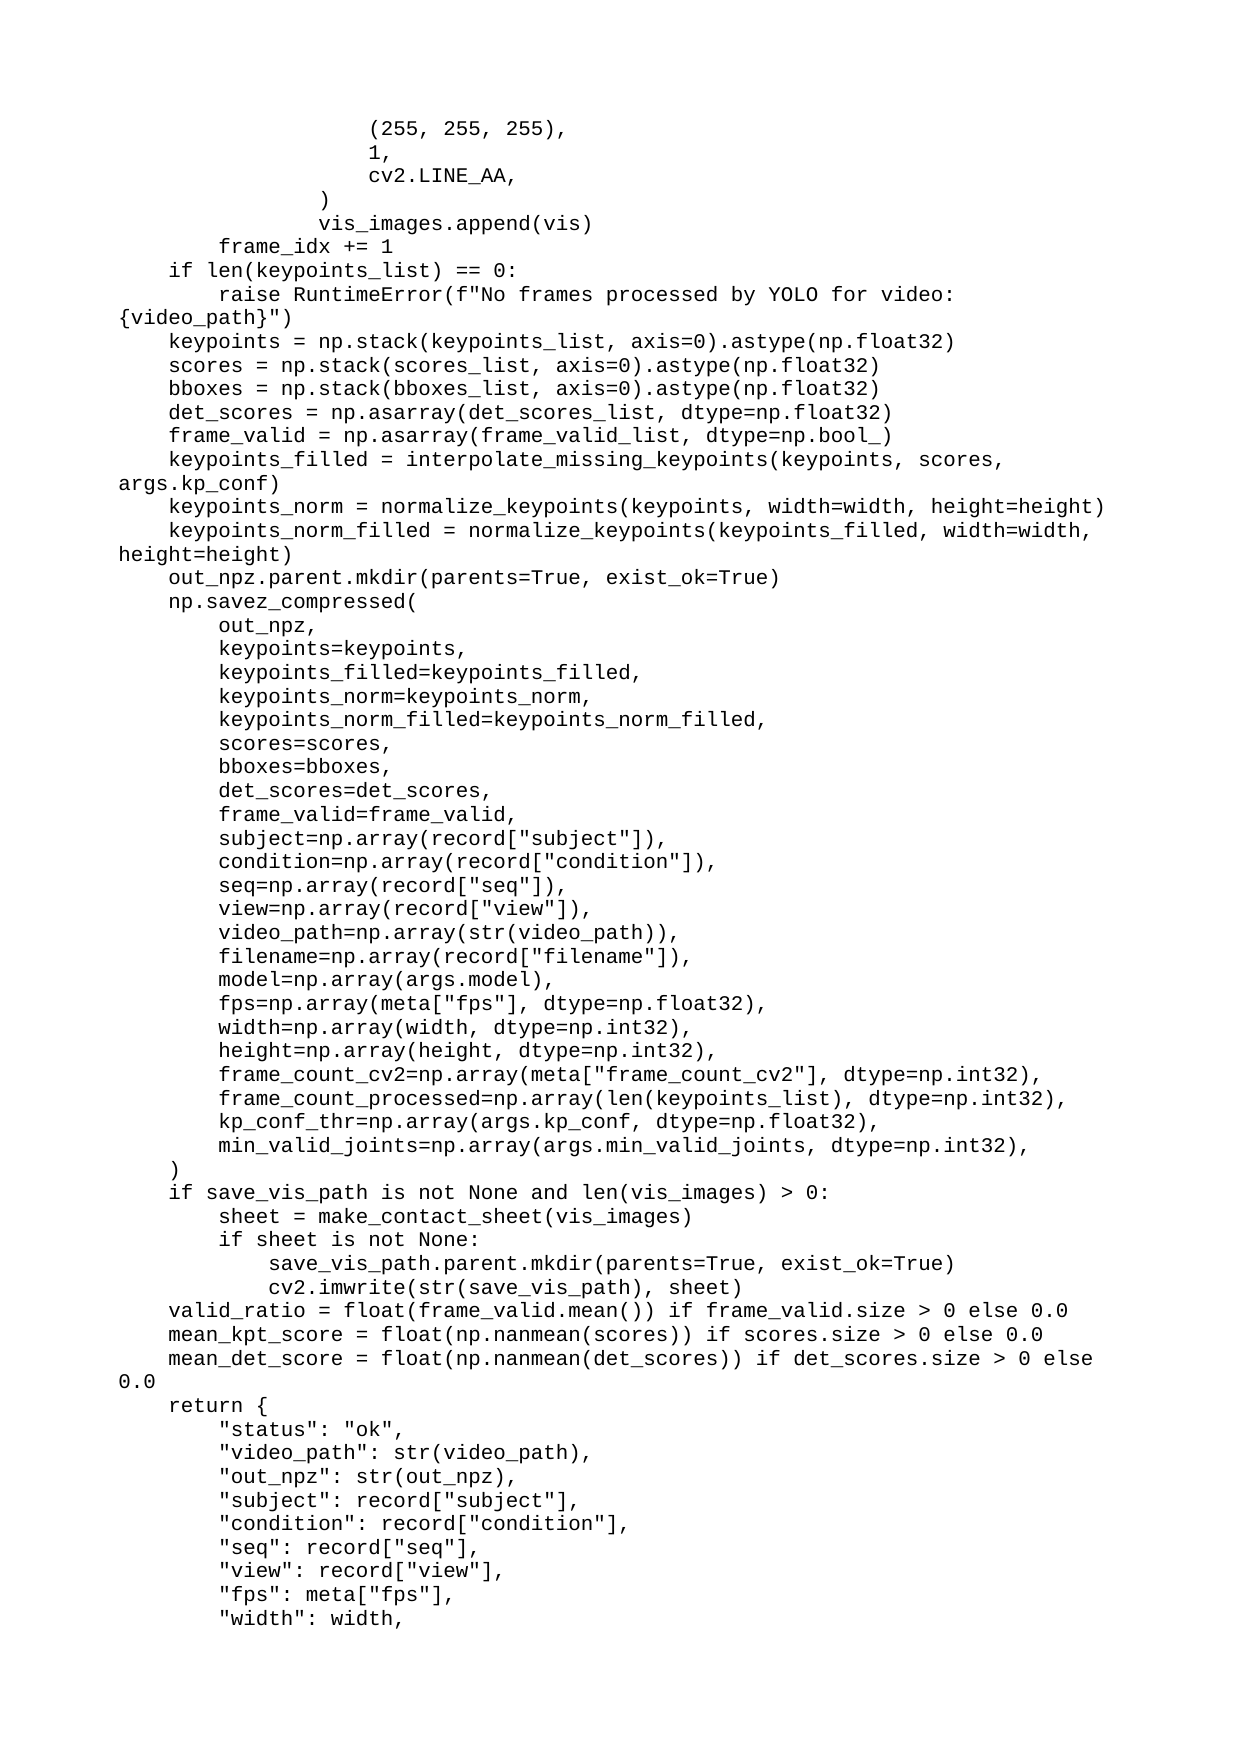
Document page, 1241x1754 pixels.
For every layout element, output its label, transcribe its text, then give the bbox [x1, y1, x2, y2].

text "condition": record["condition"], [118, 1513, 1122, 1537]
text "fps": meta["fps"], [118, 1584, 1122, 1608]
text min_valid_joints=np.array(args.min_valid_joints, dtype=np.int32), [118, 1135, 1122, 1158]
text "status": "ok", [118, 1419, 1122, 1442]
text filename=np.array(record["filename"]), [118, 946, 1122, 969]
text height=np.array(height, dtype=np.int32), [118, 1040, 1122, 1064]
text cv2.imwrite(str(save_vis_path), sheet) [118, 1277, 1122, 1300]
text keypoints_norm=keypoints_norm, [118, 686, 1122, 709]
text bboxes = np.stack(bboxes_list, axis=0).astype(np.float32) [118, 378, 1122, 402]
text "view": record["view"], [118, 1561, 1122, 1584]
text keypoints_norm_filled=keypoints_norm_filled, [118, 709, 1122, 733]
text if len(keypoints_list) == 0: [118, 260, 1122, 284]
text sheet = make_contact_sheet(vis_images) [118, 1206, 1122, 1229]
text save_vis_path.parent.mkdir(parents=True, exist_ok=True) [118, 1253, 1122, 1277]
text "subject": record["subject"], [118, 1489, 1122, 1513]
text "seq": record["seq"], [118, 1537, 1122, 1561]
text vis_images.append(vis) [118, 213, 1122, 236]
text if save_vis_path is not None and len(vis_images) > 0: [118, 1182, 1122, 1206]
text condition=np.array(record["condition"]), [118, 851, 1122, 875]
text frame_valid = np.asarray(frame_valid_list, dtype=np.bool_) [118, 426, 1122, 449]
text return { [118, 1395, 1122, 1419]
text keypoints_norm = normalize_keypoints(keypoints, width=width, height=height) [118, 496, 1122, 520]
text valid_ratio = float(frame_valid.mean()) if frame_valid.size > 0 else 0.0 [118, 1300, 1122, 1324]
text scores = np.stack(scores_list, axis=0).astype(np.float32) [118, 354, 1122, 378]
text cv2.LINE_AA, [118, 165, 1122, 189]
text out_npz.parent.mkdir(parents=True, exist_ok=True) [118, 567, 1122, 591]
text mean_det_score = float(np.nanmean(det_scores)) if det_scores.size > 0 else 0.0 [118, 1348, 1122, 1395]
text subject=np.array(record["subject"]), [118, 827, 1122, 851]
text video_path=np.array(str(video_path)), [118, 922, 1122, 946]
text ) [118, 189, 1122, 213]
text "width": width, [118, 1608, 1122, 1631]
text mean_kpt_score = float(np.nanmean(scores)) if scores.size > 0 else 0.0 [118, 1324, 1122, 1348]
text np.savez_compressed( [118, 591, 1122, 615]
text keypoints=keypoints, [118, 638, 1122, 662]
text 1, [118, 142, 1122, 165]
text if sheet is not None: [118, 1229, 1122, 1253]
text frame_idx += 1 [118, 236, 1122, 260]
text det_scores=det_scores, [118, 780, 1122, 804]
text raise RuntimeError(f"No frames processed by YOLO for video: {video_path}") [118, 284, 1122, 331]
text seq=np.array(record["seq"]), [118, 875, 1122, 898]
text out_npz, [118, 615, 1122, 638]
text keypoints_norm_filled = normalize_keypoints(keypoints_filled, width=width, height=height) [118, 520, 1122, 567]
text fps=np.array(meta["fps"], dtype=np.float32), [118, 993, 1122, 1017]
text "video_path": str(video_path), [118, 1442, 1122, 1466]
text det_scores = np.asarray(det_scores_list, dtype=np.float32) [118, 402, 1122, 426]
text model=np.array(args.model), [118, 969, 1122, 993]
text bboxes=bboxes, [118, 757, 1122, 780]
text kp_conf_thr=np.array(args.kp_conf, dtype=np.float32), [118, 1111, 1122, 1135]
text keypoints_filled=keypoints_filled, [118, 662, 1122, 686]
text frame_count_cv2=np.array(meta["frame_count_cv2"], dtype=np.int32), [118, 1064, 1122, 1088]
text frame_valid=frame_valid, [118, 804, 1122, 827]
text (255, 255, 255), [118, 118, 1122, 142]
text width=np.array(width, dtype=np.int32), [118, 1017, 1122, 1040]
text "out_npz": str(out_npz), [118, 1466, 1122, 1489]
text frame_count_processed=np.array(len(keypoints_list), dtype=np.int32), [118, 1088, 1122, 1111]
text keypoints_filled = interpolate_missing_keypoints(keypoints, scores, args.kp_conf) [118, 449, 1122, 496]
text scores=scores, [118, 733, 1122, 757]
text ) [118, 1158, 1122, 1182]
text keypoints = np.stack(keypoints_list, axis=0).astype(np.float32) [118, 331, 1122, 354]
text view=np.array(record["view"]), [118, 898, 1122, 922]
